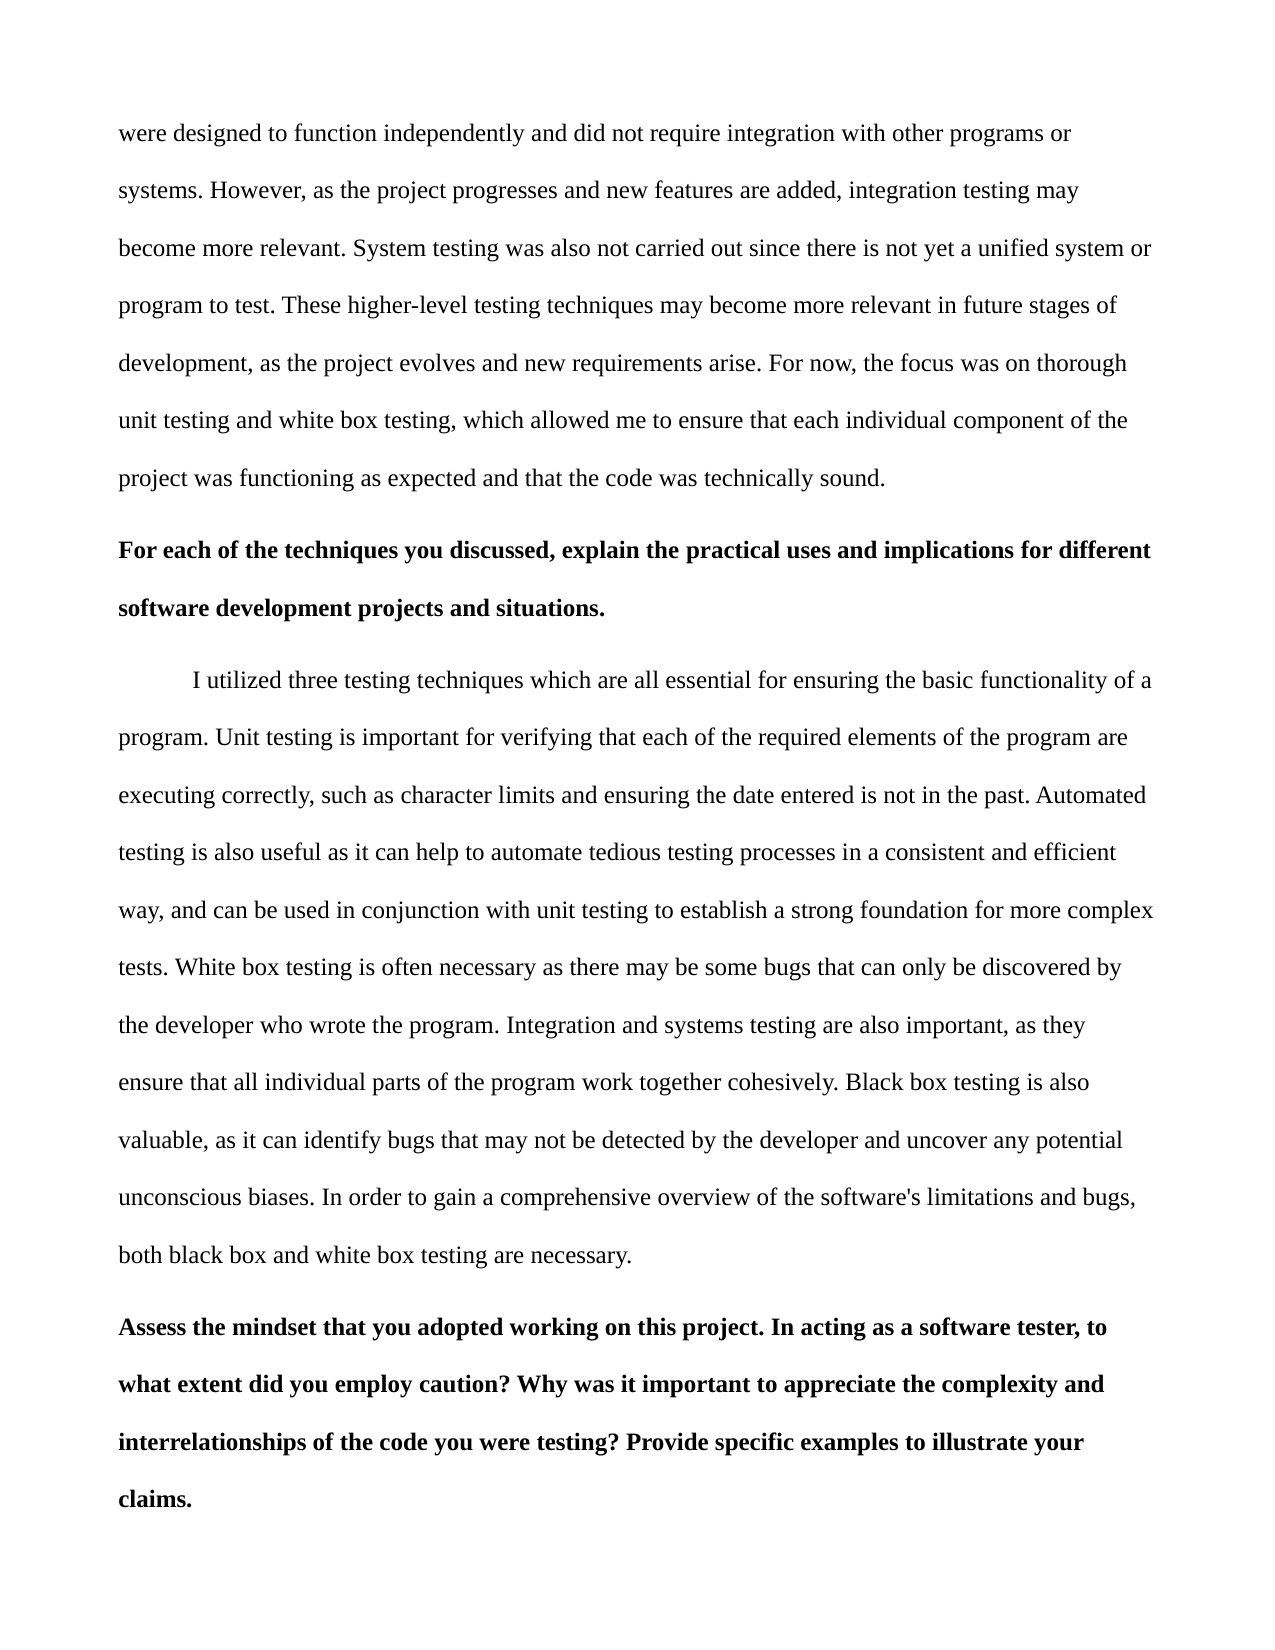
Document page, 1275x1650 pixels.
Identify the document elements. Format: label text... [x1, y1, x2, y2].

text were designed to function independently and did not require integration with other programs or systems. However, as the project progresses and new features are added, integration testing may become more relevant. System testing was also not carried out since there is not yet a unified system or program to test. These higher-level testing techniques may become more relevant in future stages of development, as the project evolves and new requirements arise. For now, the focus was on thorough unit testing and white box testing, which allowed me to ensure that each individual component of the project was functioning as expected and that the code was technically sound. [118, 118, 1157, 492]
text For each of the techniques you discussed, explain the practical uses and implications for different software development projects and situations. [118, 535, 1157, 621]
text Assess the mindset that you adopted working on this project. In acting as a software tester, to what extent did you employ caution? Why was it important to appreciate the complexity and interrelationships of the code you were testing? Provide specific examples to illustrate your claims. [118, 1312, 1157, 1513]
text I utilized three testing techniques which are all essential for ensuring the basic functionality of a program. Unit testing is important for verifying that each of the required elements of the program are executing correctly, such as character limits and ensuring the date entered is not in the past. Automated testing is also useful as it can help to automate tedious testing processes in a consistent and efficient way, and can be used in conjunction with unit testing to establish a strong foundation for more complex tests. White box testing is often necessary as there may be some bugs that can only be discovered by the developer who wrote the program. Integration and systems testing are also important, as they ensure that all individual parts of the program work together cohesively. Black box testing is also valuable, as it can identify bugs that may not be detected by the developer and uncover any potential unconscious biases. In order to gain a comprehensive overview of the software's limitations and bugs, both black box and white box testing are necessary. [118, 665, 1157, 1268]
